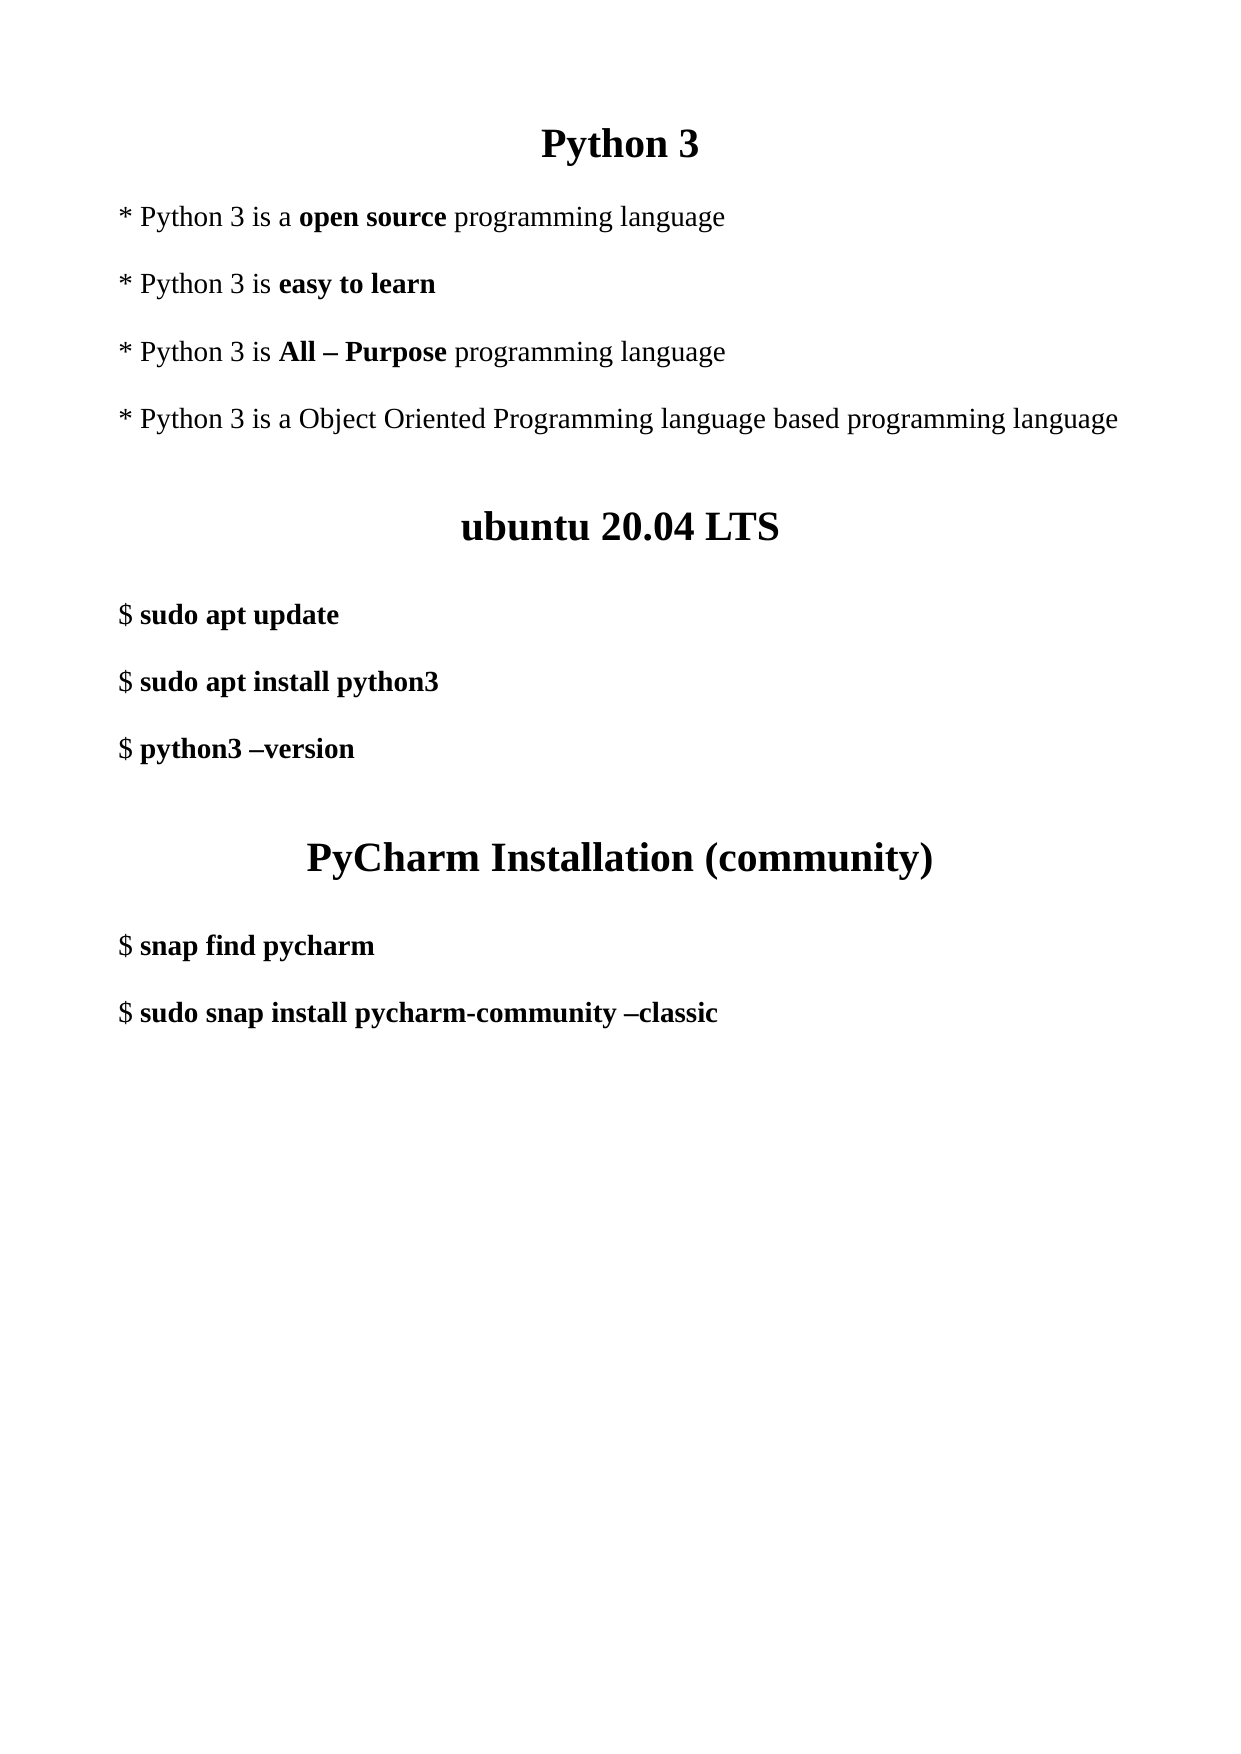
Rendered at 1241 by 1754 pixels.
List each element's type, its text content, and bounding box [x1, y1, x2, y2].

text * Python 3 is a Object Oriented Programming language based programming language [118, 401, 1122, 434]
text $ sudo apt install python3 [118, 664, 1122, 698]
text ubuntu 20.04 LTS [118, 501, 1122, 549]
text PyCharm Installation (community) [118, 832, 1122, 880]
text $ python3 –version [118, 731, 1122, 765]
text * Python 3 is easy to learn [118, 267, 1122, 300]
text Python 3 [118, 118, 1122, 166]
text $ snap find pycharm [118, 928, 1122, 961]
text $ sudo snap install pycharm-community –classic [118, 995, 1122, 1028]
text $ sudo apt update [118, 597, 1122, 631]
text * Python 3 is a open source programming language [118, 199, 1122, 233]
text * Python 3 is All – Purpose programming language [118, 334, 1122, 367]
